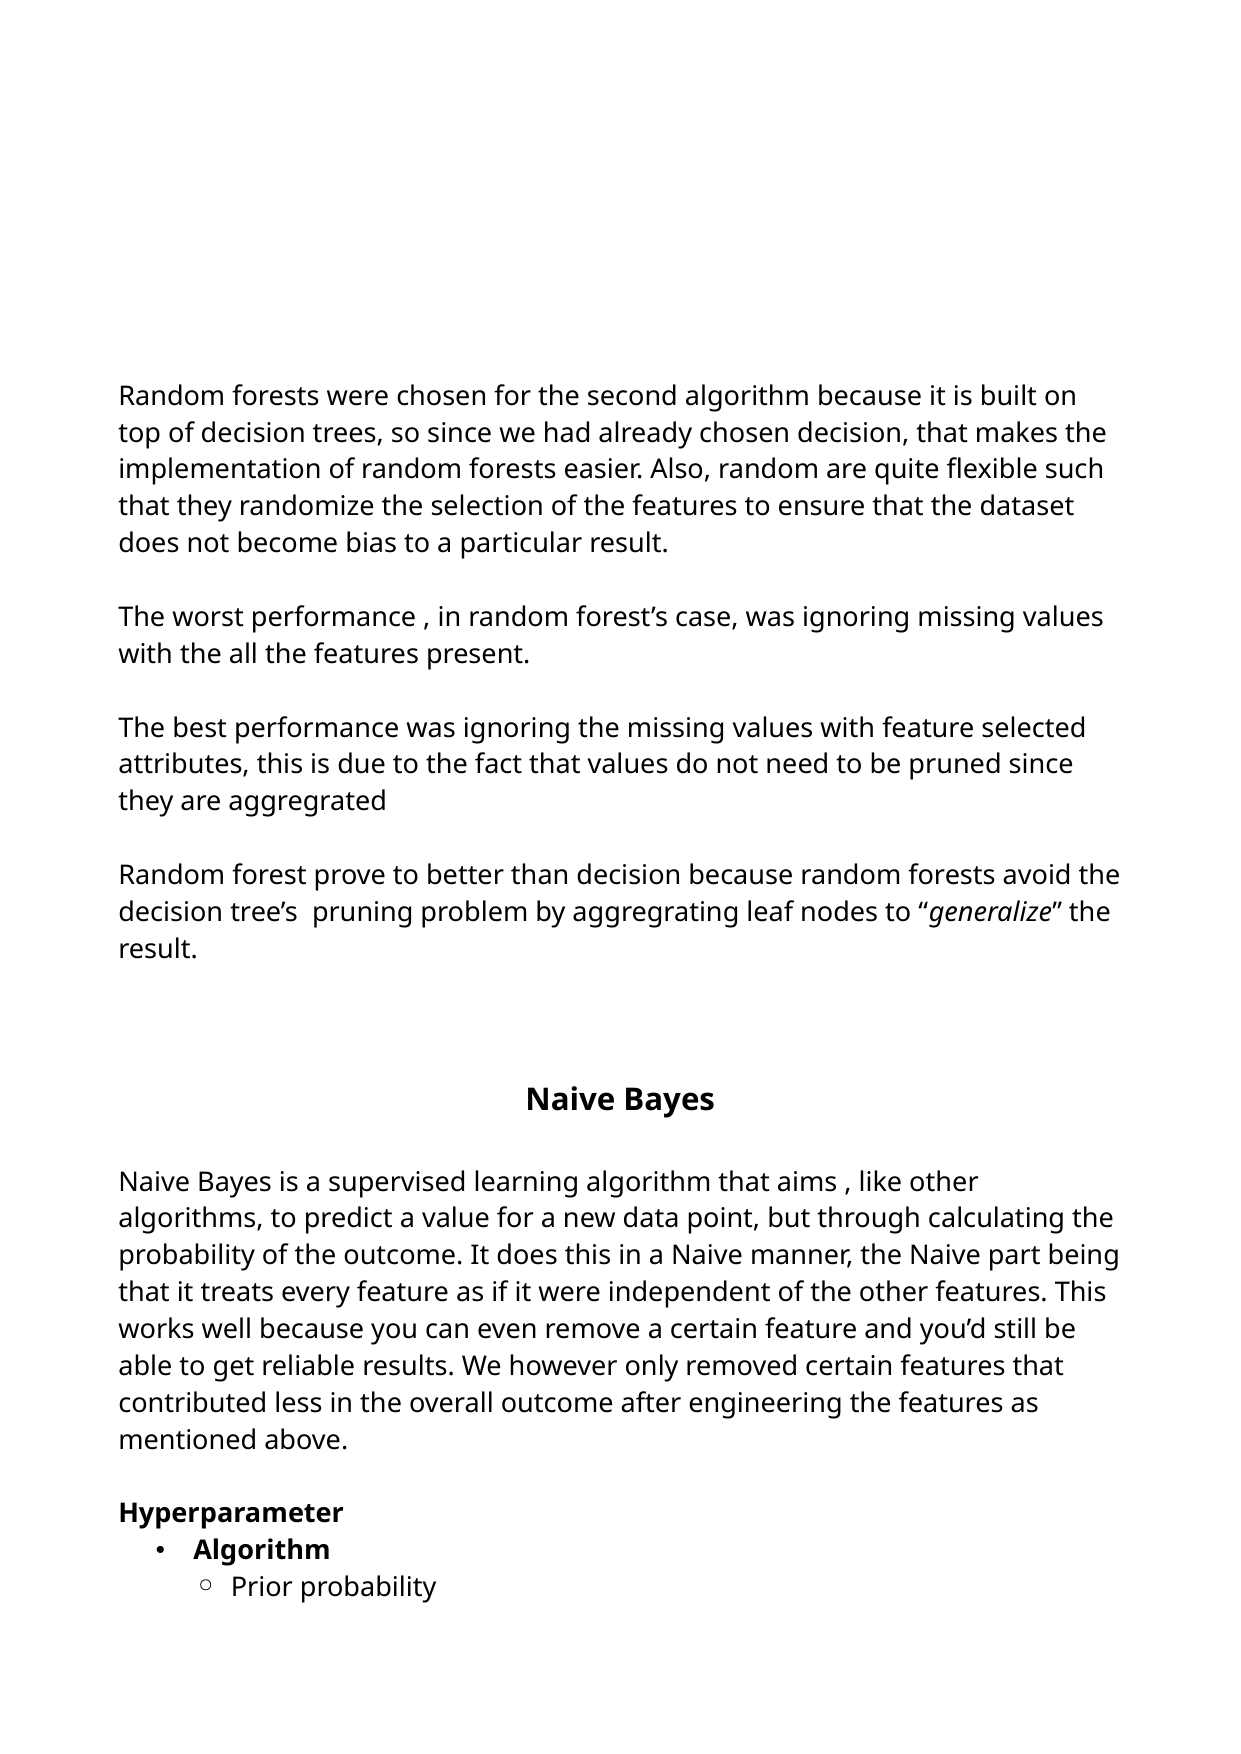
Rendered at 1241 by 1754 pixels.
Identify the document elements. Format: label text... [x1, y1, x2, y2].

text Random forest prove to better than decision because random forests avoid the decision tree’s pruning problem by aggregrating leaf nodes to “generalize” the result. [118, 856, 1122, 966]
text The best performance was ignoring the missing values with feature selected attributes, this is due to the fact that values do not need to be pruned since they are aggregrated [118, 708, 1122, 819]
text The worst performance , in random forest’s case, was ignoring missing values with the all the features present. [118, 597, 1122, 671]
text Hyperparameter [118, 1494, 1122, 1531]
list Prior probability [193, 1568, 1122, 1604]
text Random forests were chosen for the second algorithm because it is built on top of decision trees, so since we had already chosen decision, that makes the implementation of random forests easier. Also, random are quite flexible such that they randomize the selection of the features to ensure that the dataset does not become bias to a particular result. [118, 376, 1122, 561]
list Algorithm [156, 1531, 1122, 1568]
text Naive Bayes is a supervised learning algorithm that aims , like other algorithms, to predict a value for a new data point, but through calculating the probability of the outcome. It does this in a Naive manner, the Naive part being that it treats every feature as if it were independent of the other features. This works well because you can even remove a certain feature and you’d still be able to get reliable results. We however only removed certain features that contributed less in the overall outcome after engineering the features as mentioned above. [118, 1162, 1122, 1457]
text Naive Bayes [118, 1077, 1122, 1119]
